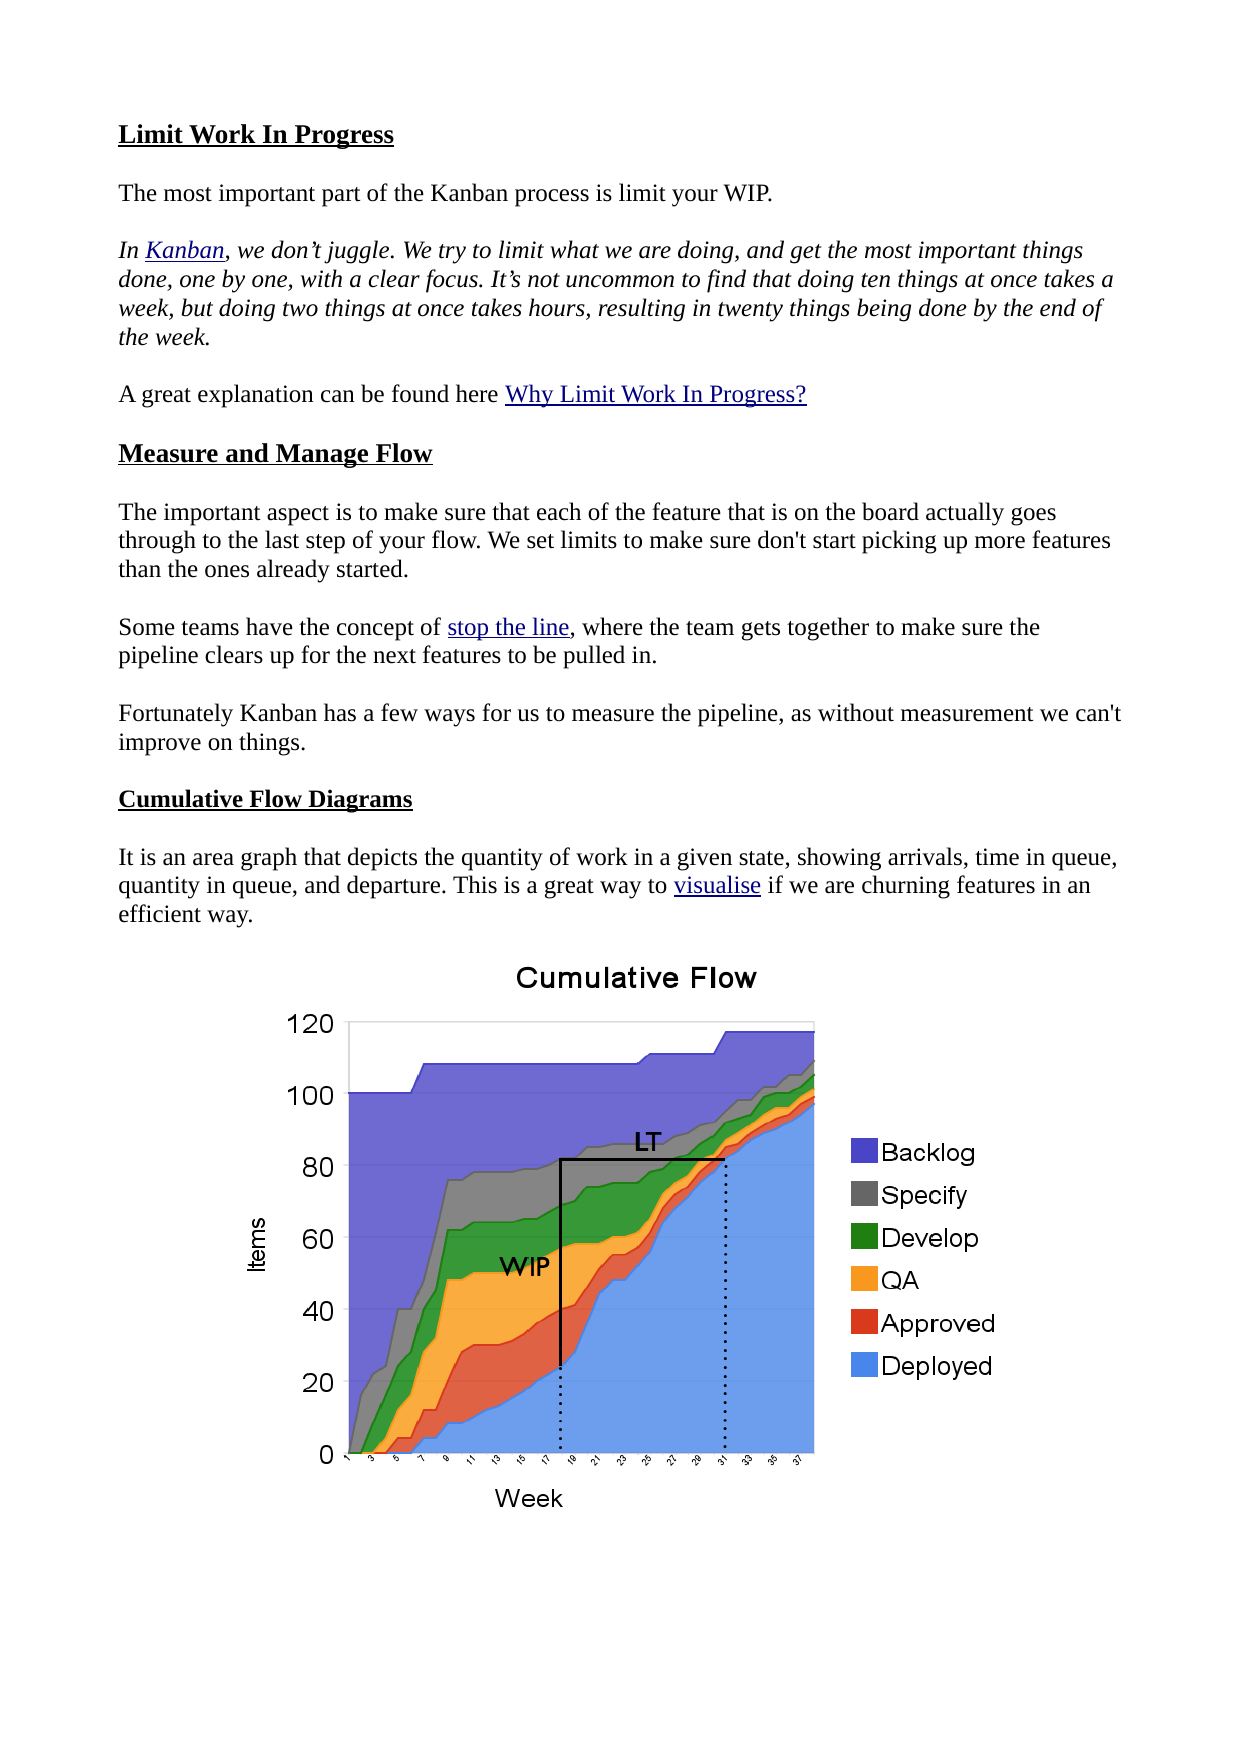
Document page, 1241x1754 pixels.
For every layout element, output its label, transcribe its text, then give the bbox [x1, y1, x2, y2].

text A great explanation can be found here Why Limit Work In Progress? [118, 379, 1122, 408]
text Fortunately Kanban has a few ways for us to measure the pipeline, as without measurement we can't improve on things. [118, 698, 1122, 755]
text The most important part of the Kanban process is limit your WIP. [118, 178, 1122, 207]
text Some teams have the concept of stop the line, where the team gets together to make sure the pipeline clears up for the next features to be pulled in. [118, 612, 1122, 669]
text It is an area graph that depicts the quantity of work in a given state, showing arrivals, time in queue, quantity in queue, and departure. This is a great way to visualise if we are churning features in an efficient way. [118, 842, 1122, 928]
text Measure and Manage Flow [118, 437, 1122, 468]
text The important aspect is to make sure that each of the feature that is on the board actually goes through to the last step of your flow. We set limits to make sure don't start picking up more features than the ones already started. [118, 497, 1122, 583]
text Limit Work In Progress [118, 118, 1122, 149]
text In Kanban, we don’t juggle. We try to limit what we are doing, and get the most important things done, one by one, with a clear focus. It’s not uncommon to find that doing ten things at once takes a week, but doing two things at once takes hours, resulting in twenty things being done by the end of the week. [118, 236, 1122, 351]
text Cumulative Flow Diagrams [118, 784, 1122, 813]
picture [235, 956, 1005, 1521]
